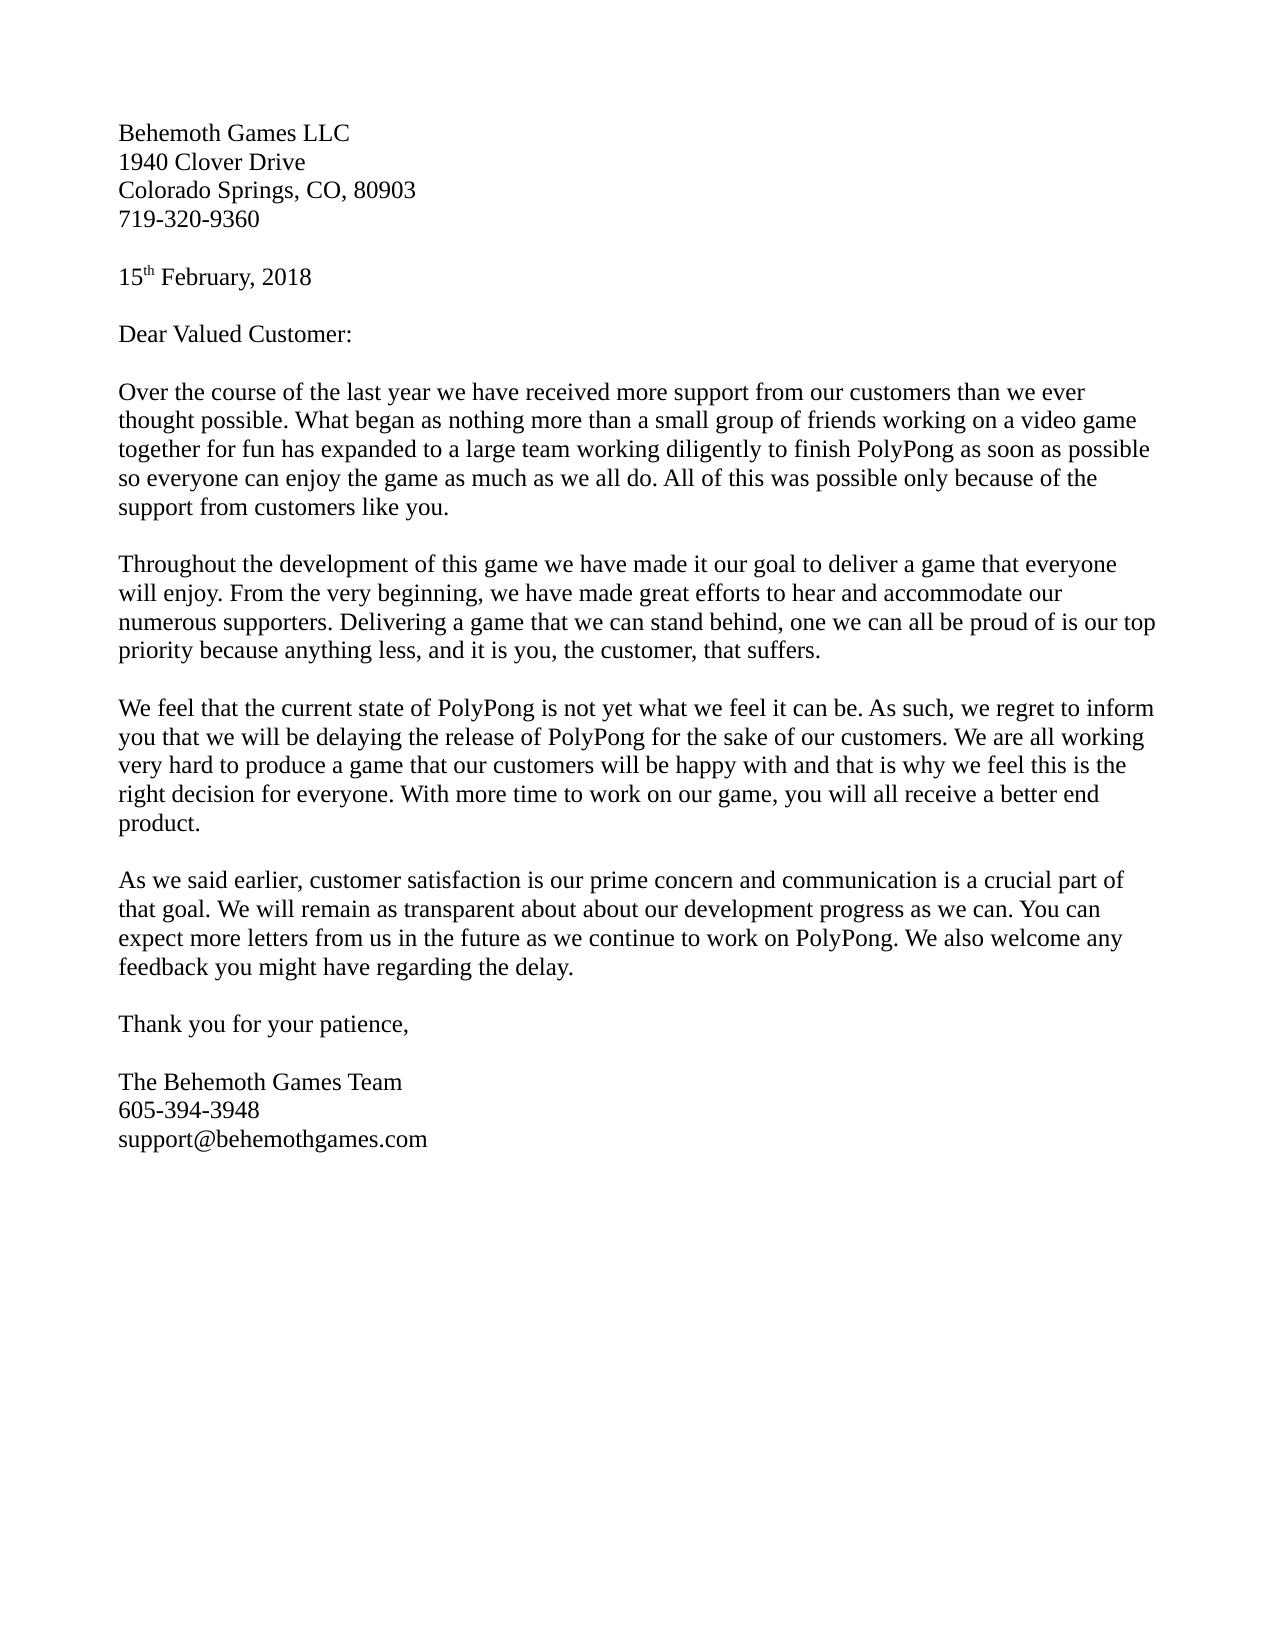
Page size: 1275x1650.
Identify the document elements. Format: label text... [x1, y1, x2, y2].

text Thank you for your patience, [118, 1009, 1157, 1038]
text 605-394-3948 [118, 1096, 1157, 1124]
text As we said earlier, customer satisfaction is our prime concern and communication is a crucial part of that goal. We will remain as transparent about about our development progress as we can. You can expect more letters from us in the future as we continue to work on PolyPong. We also welcome any feedback you might have regarding the delay. [118, 866, 1157, 981]
text Throughout the development of this game we have made it our goal to deliver a game that everyone will enjoy. From the very beginning, we have made great efforts to hear and accommodate our numerous supporters. Delivering a game that we can stand behind, one we can all be proud of is our top priority because anything less, and it is you, the customer, that suffers. [118, 549, 1157, 664]
text The Behemoth Games Team [118, 1067, 1157, 1096]
text 15th February, 2018 [118, 262, 1157, 291]
text We feel that the current state of PolyPong is not yet what we feel it can be. As such, we regret to inform you that we will be delaying the release of PolyPong for the sake of our customers. We are all working very hard to produce a game that our customers will be happy with and that is why we feel this is the right decision for everyone. With more time to work on our game, you will all receive a better end product. [118, 693, 1157, 837]
text Dear Valued Customer: [118, 319, 1157, 348]
text Over the course of the last year we have received more support from our customers than we ever thought possible. What began as nothing more than a small group of friends working on a video game together for fun has expanded to a large team working diligently to finish PolyPong as soon as possible so everyone can enjoy the game as much as we all do. All of this was possible only because of the support from customers like you. [118, 377, 1157, 521]
text support@behemothgames.com [118, 1124, 1157, 1153]
text Behemoth Games LLC 1940 Clover Drive Colorado Springs, CO, 80903 719-320-9360 [118, 118, 1157, 233]
